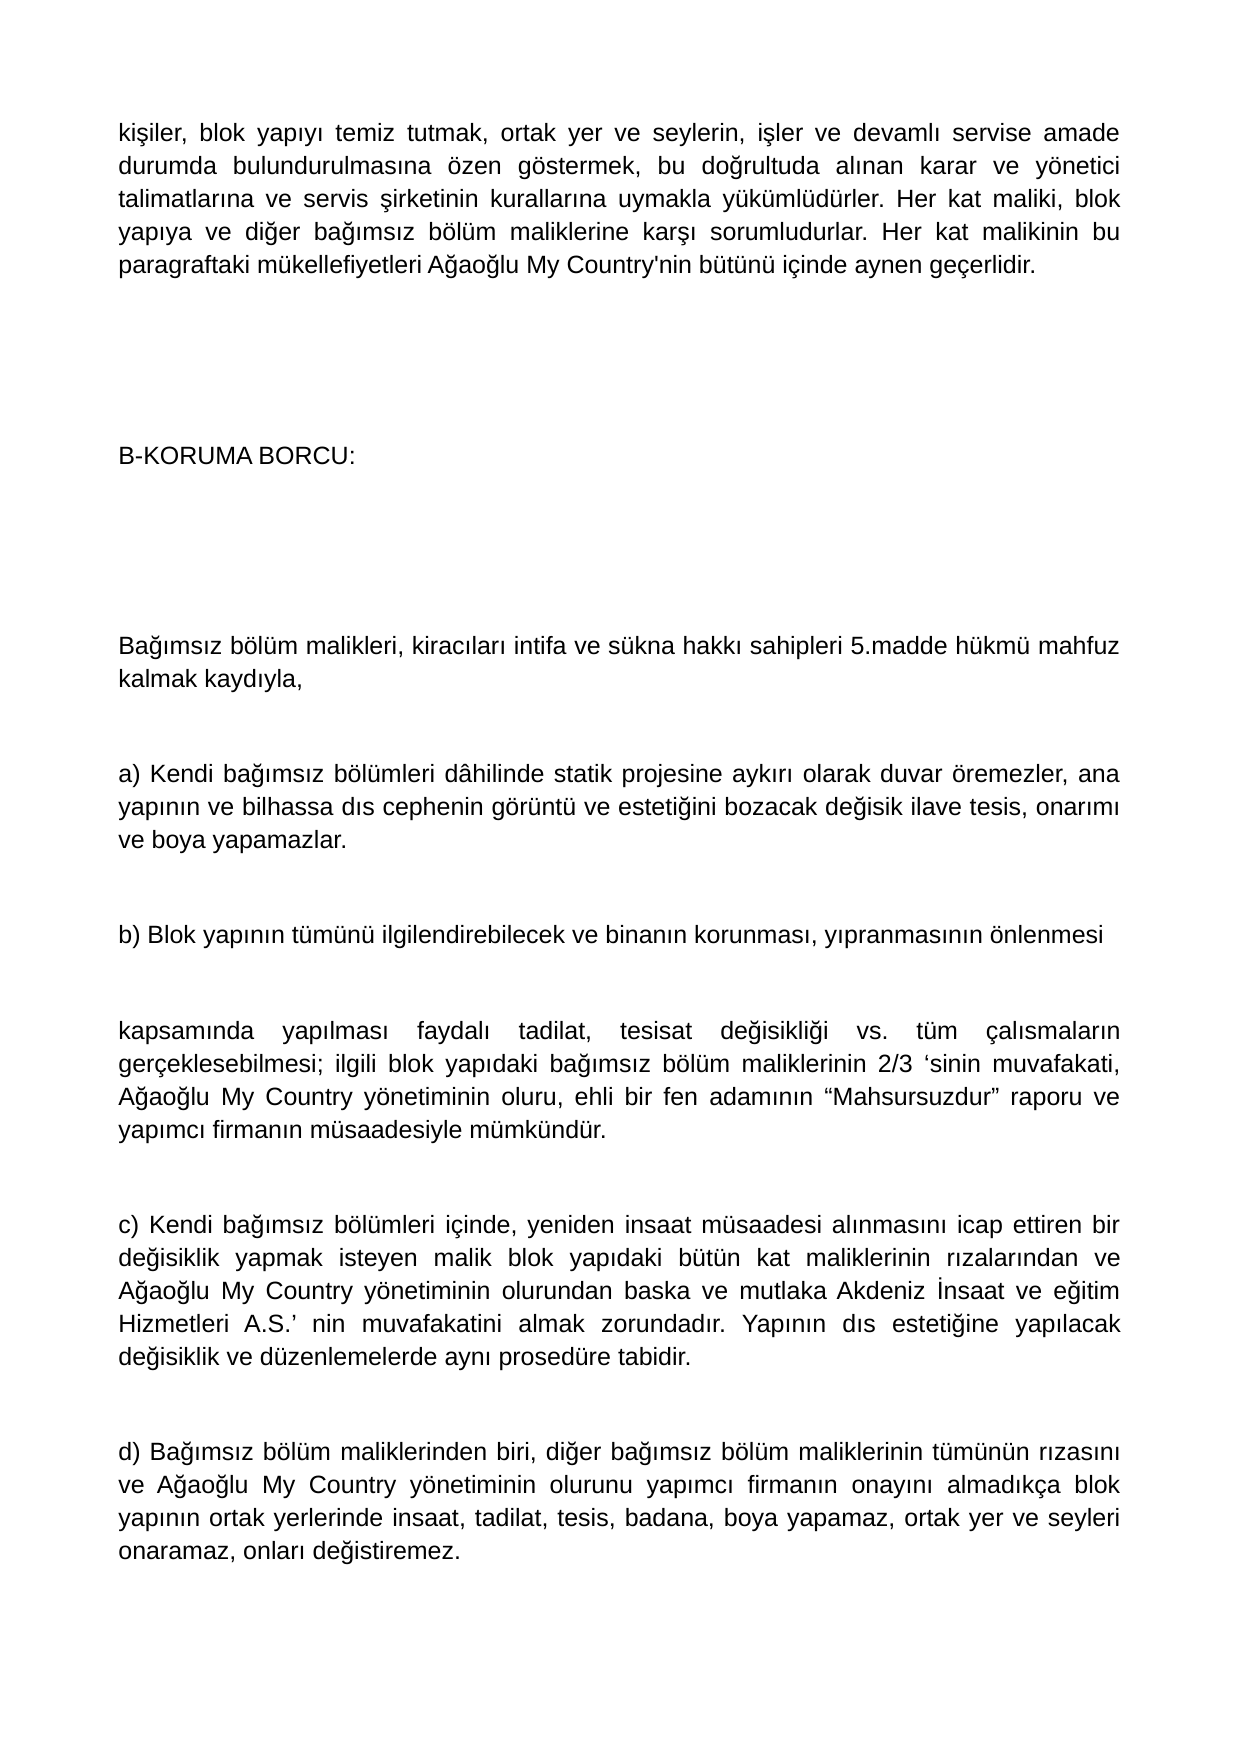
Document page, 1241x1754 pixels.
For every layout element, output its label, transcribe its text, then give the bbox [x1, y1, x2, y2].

text a) Kendi bağımsız bölümleri dâhilinde statik projesine aykırı olarak duvar öremezler, ana yapının ve bilhassa dıs cephenin görüntü ve estetiğini bozacak değisik ilave tesis, onarımı ve boya yapamazlar. [118, 759, 1122, 854]
text Bağımsız bölüm malikleri, kiracıları intifa ve sükna hakkı sahipleri 5.madde hükmü mahfuz kalmak kaydıyla, [118, 631, 1122, 693]
text c) Kendi bağımsız bölümleri içinde, yeniden insaat müsaadesi alınmasını icap ettiren bir değisiklik yapmak isteyen malik blok yapıdaki bütün kat maliklerinin rızalarından ve Ağaoğlu My Country yönetiminin olurundan baska ve mutlaka Akdeniz İnsaat ve eğitim Hizmetleri A.S.’ nin muvafakatini almak zorundadır. Yapının dıs estetiğine yapılacak değisiklik ve düzenlemelerde aynı prosedüre tabidir. [118, 1210, 1122, 1371]
text B-KORUMA BORCU: [118, 441, 1122, 469]
text kapsamında yapılması faydalı tadilat, tesisat değisikliği vs. tüm çalısmaların gerçeklesebilmesi; ilgili blok yapıdaki bağımsız bölüm maliklerinin 2/3 ‘sinin muvafakati, Ağaoğlu My Country yönetiminin oluru, ehli bir fen adamının “Mahsursuzdur” raporu ve yapımcı firmanın müsaadesiyle mümkündür. [118, 1016, 1122, 1143]
text b) Blok yapının tümünü ilgilendirebilecek ve binanın korunması, yıpranmasının önlenmesi [118, 921, 1122, 949]
text kişiler, blok yapıyı temiz tutmak, ortak yer ve seylerin, işler ve devamlı servise amade durumda bulundurulmasına özen göstermek, bu doğrultuda alınan karar ve yönetici talimatlarına ve servis şirketinin kurallarına uymakla yükümlüdürler. Her kat maliki, blok yapıya ve diğer bağımsız bölüm maliklerine karşı sorumludurlar. Her kat malikinin bu paragraftaki mükellefiyetleri Ağaoğlu My Country'nin bütünü içinde aynen geçerlidir. [118, 118, 1122, 279]
text d) Bağımsız bölüm maliklerinden biri, diğer bağımsız bölüm maliklerinin tümünün rızasını ve Ağaoğlu My Country yönetiminin olurunu yapımcı firmanın onayını almadıkça blok yapının ortak yerlerinde insaat, tadilat, tesis, badana, boya yapamaz, ortak yer ve seyleri onaramaz, onları değistiremez. [118, 1437, 1122, 1565]
